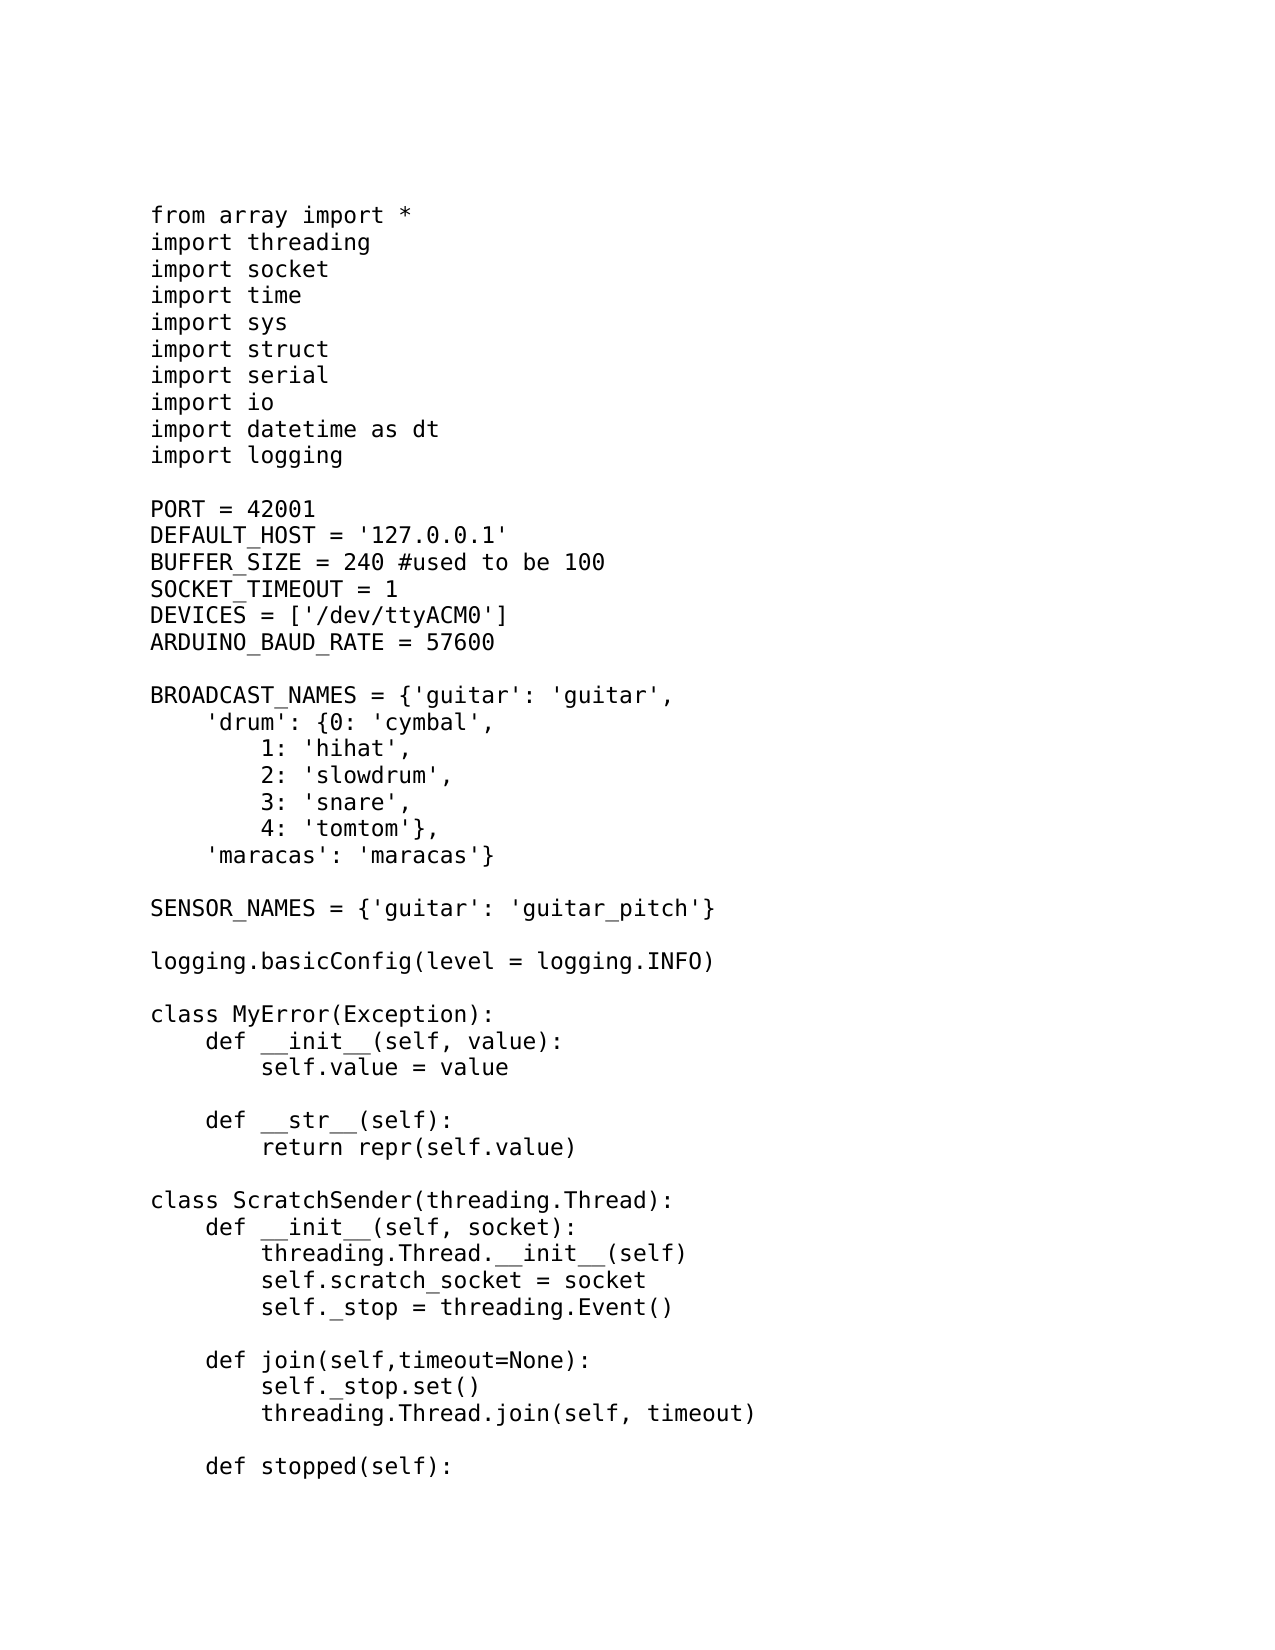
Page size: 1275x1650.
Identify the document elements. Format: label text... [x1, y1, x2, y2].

text def __init__(self, socket): [150, 1214, 1125, 1241]
text 3: 'snare', [150, 789, 1125, 815]
text DEVICES = ['/dev/ttyACM0'] [150, 602, 1125, 629]
text class ScratchSender(threading.Thread): [150, 1187, 1125, 1214]
text import logging [150, 443, 1125, 469]
text import struct [150, 336, 1125, 363]
text class MyError(Exception): [150, 1001, 1125, 1028]
text def stopped(self): [150, 1453, 1125, 1480]
text 4: 'tomtom'}, [150, 815, 1125, 842]
text threading.Thread.__init__(self) [150, 1241, 1125, 1267]
text import datetime as dt [150, 416, 1125, 443]
text self._stop = threading.Event() [150, 1294, 1125, 1321]
text from array import * [150, 203, 1125, 229]
text ARDUINO_BAUD_RATE = 57600 [150, 629, 1125, 656]
text 'drum': {0: 'cymbal', [150, 709, 1125, 735]
text return repr(self.value) [150, 1134, 1125, 1161]
text logging.basicConfig(level = logging.INFO) [150, 948, 1125, 975]
text import time [150, 283, 1125, 309]
text threading.Thread.join(self, timeout) [150, 1400, 1125, 1427]
text import io [150, 389, 1125, 416]
text self.value = value [150, 1054, 1125, 1081]
text SENSOR_NAMES = {'guitar': 'guitar_pitch'} [150, 895, 1125, 922]
text BROADCAST_NAMES = {'guitar': 'guitar', [150, 682, 1125, 709]
text PORT = 42001 [150, 496, 1125, 522]
text def __init__(self, value): [150, 1028, 1125, 1054]
text 1: 'hihat', [150, 735, 1125, 762]
text import socket [150, 256, 1125, 283]
text import sys [150, 309, 1125, 336]
text def __str__(self): [150, 1107, 1125, 1134]
text SOCKET_TIMEOUT = 1 [150, 576, 1125, 602]
text 'maracas': 'maracas'} [150, 842, 1125, 869]
text import serial [150, 363, 1125, 389]
text DEFAULT_HOST = '127.0.0.1' [150, 522, 1125, 549]
text BUFFER_SIZE = 240 #used to be 100 [150, 549, 1125, 576]
text 2: 'slowdrum', [150, 762, 1125, 789]
text def join(self,timeout=None): [150, 1347, 1125, 1373]
text self._stop.set() [150, 1373, 1125, 1400]
text self.scratch_socket = socket [150, 1267, 1125, 1294]
text import threading [150, 229, 1125, 256]
